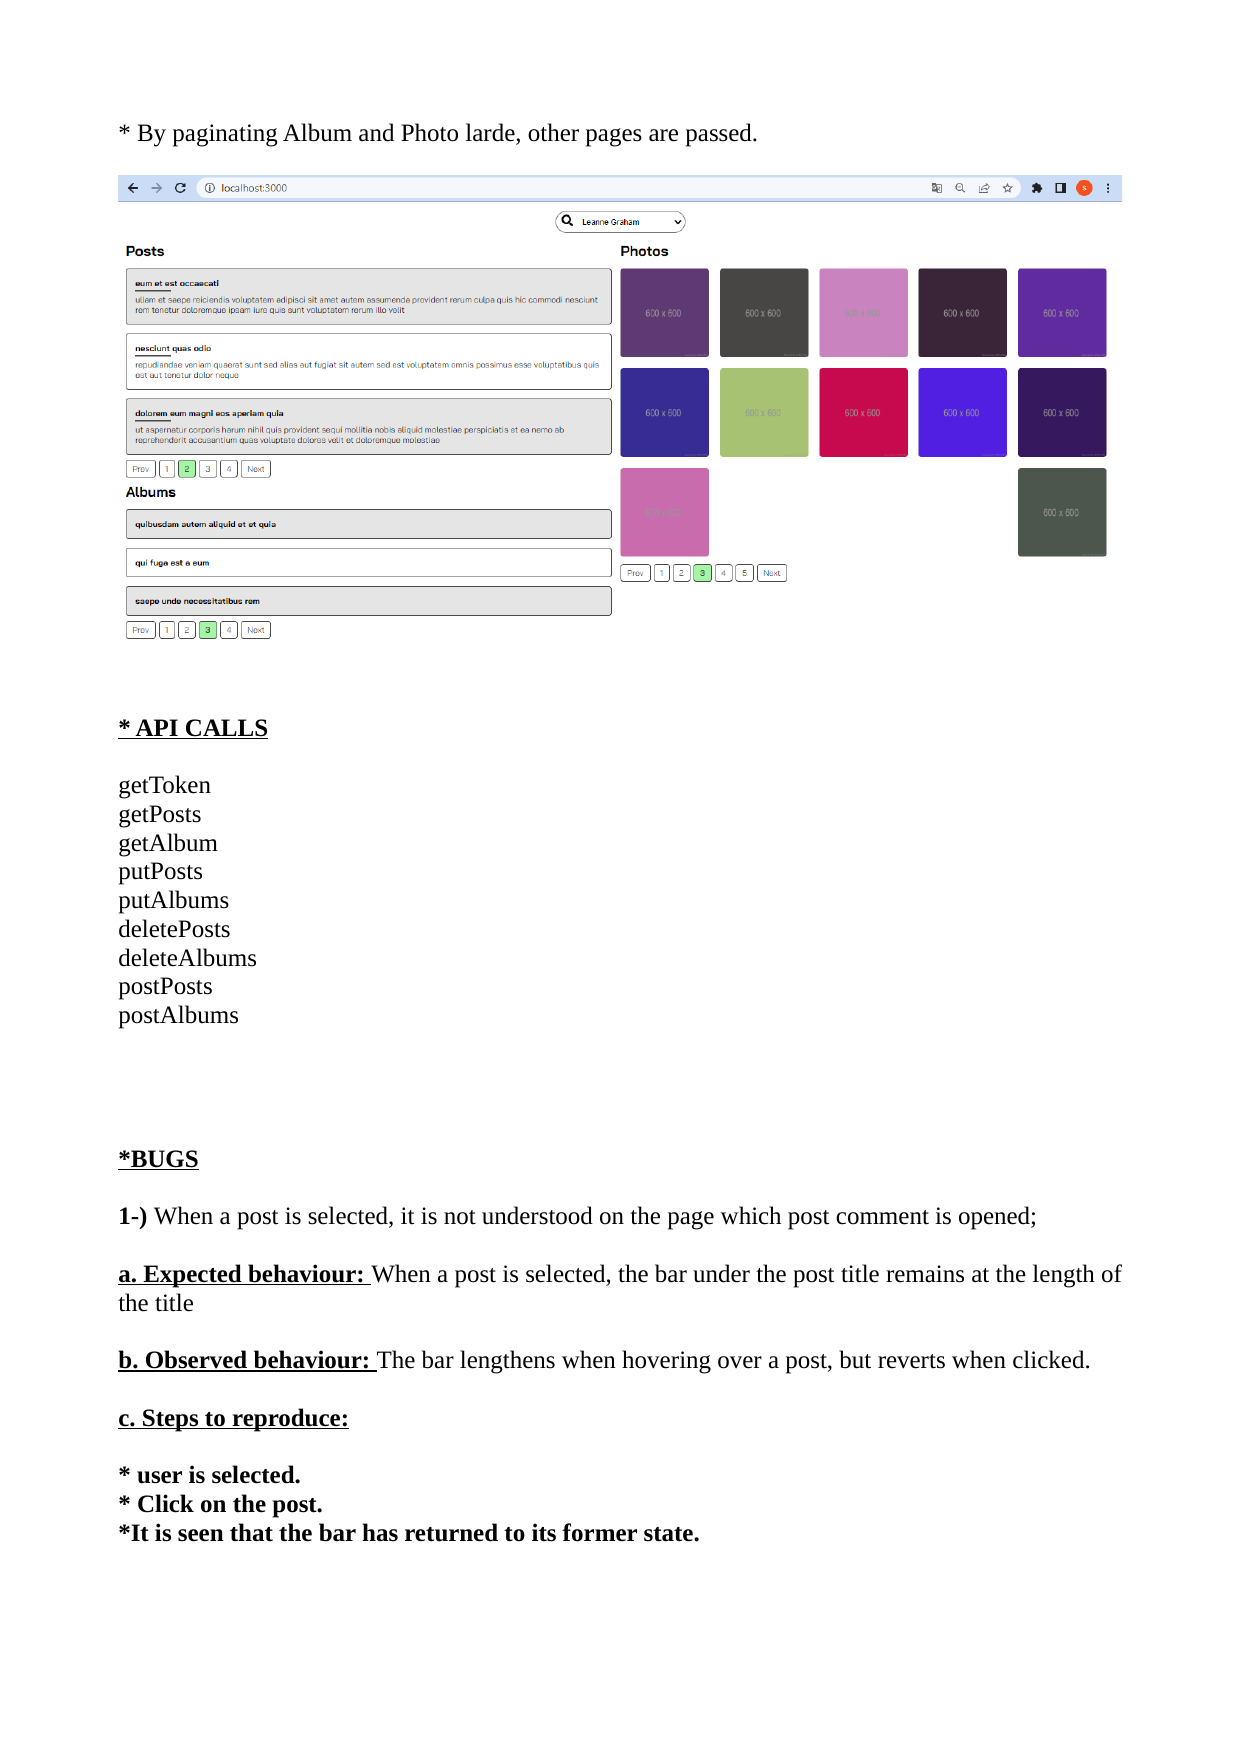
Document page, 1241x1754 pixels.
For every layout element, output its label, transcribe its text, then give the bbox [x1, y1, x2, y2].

text postAlbums [118, 1000, 1122, 1029]
text getPosts [118, 799, 1122, 828]
text putPosts [118, 856, 1122, 885]
text c. Steps to reproduce: [118, 1403, 1122, 1431]
text getToken [118, 770, 1122, 799]
text * Click on the post. [118, 1489, 1122, 1518]
picture [118, 175, 1123, 656]
text 1-) When a post is selected, it is not understood on the page which post comment is opened; [118, 1201, 1122, 1230]
text *It is seen that the bar has returned to its former state. [118, 1518, 1122, 1546]
text postPosts [118, 971, 1122, 1000]
text a. Expected behaviour: When a post is selected, the bar under the post title remains at the length of the title [118, 1259, 1122, 1316]
text *BUGS [118, 1144, 1122, 1173]
text b. Observed behaviour: The bar lengthens when hovering over a post, but reverts when clicked. [118, 1345, 1122, 1374]
text deleteAlbums [118, 943, 1122, 971]
text deletePosts [118, 914, 1122, 943]
text putAlbums [118, 885, 1122, 914]
text * user is selected. [118, 1460, 1122, 1489]
text getAlbum [118, 828, 1122, 856]
text * API CALLS [118, 713, 1122, 741]
text * By paginating Album and Photo larde, other pages are passed. [118, 118, 1122, 147]
